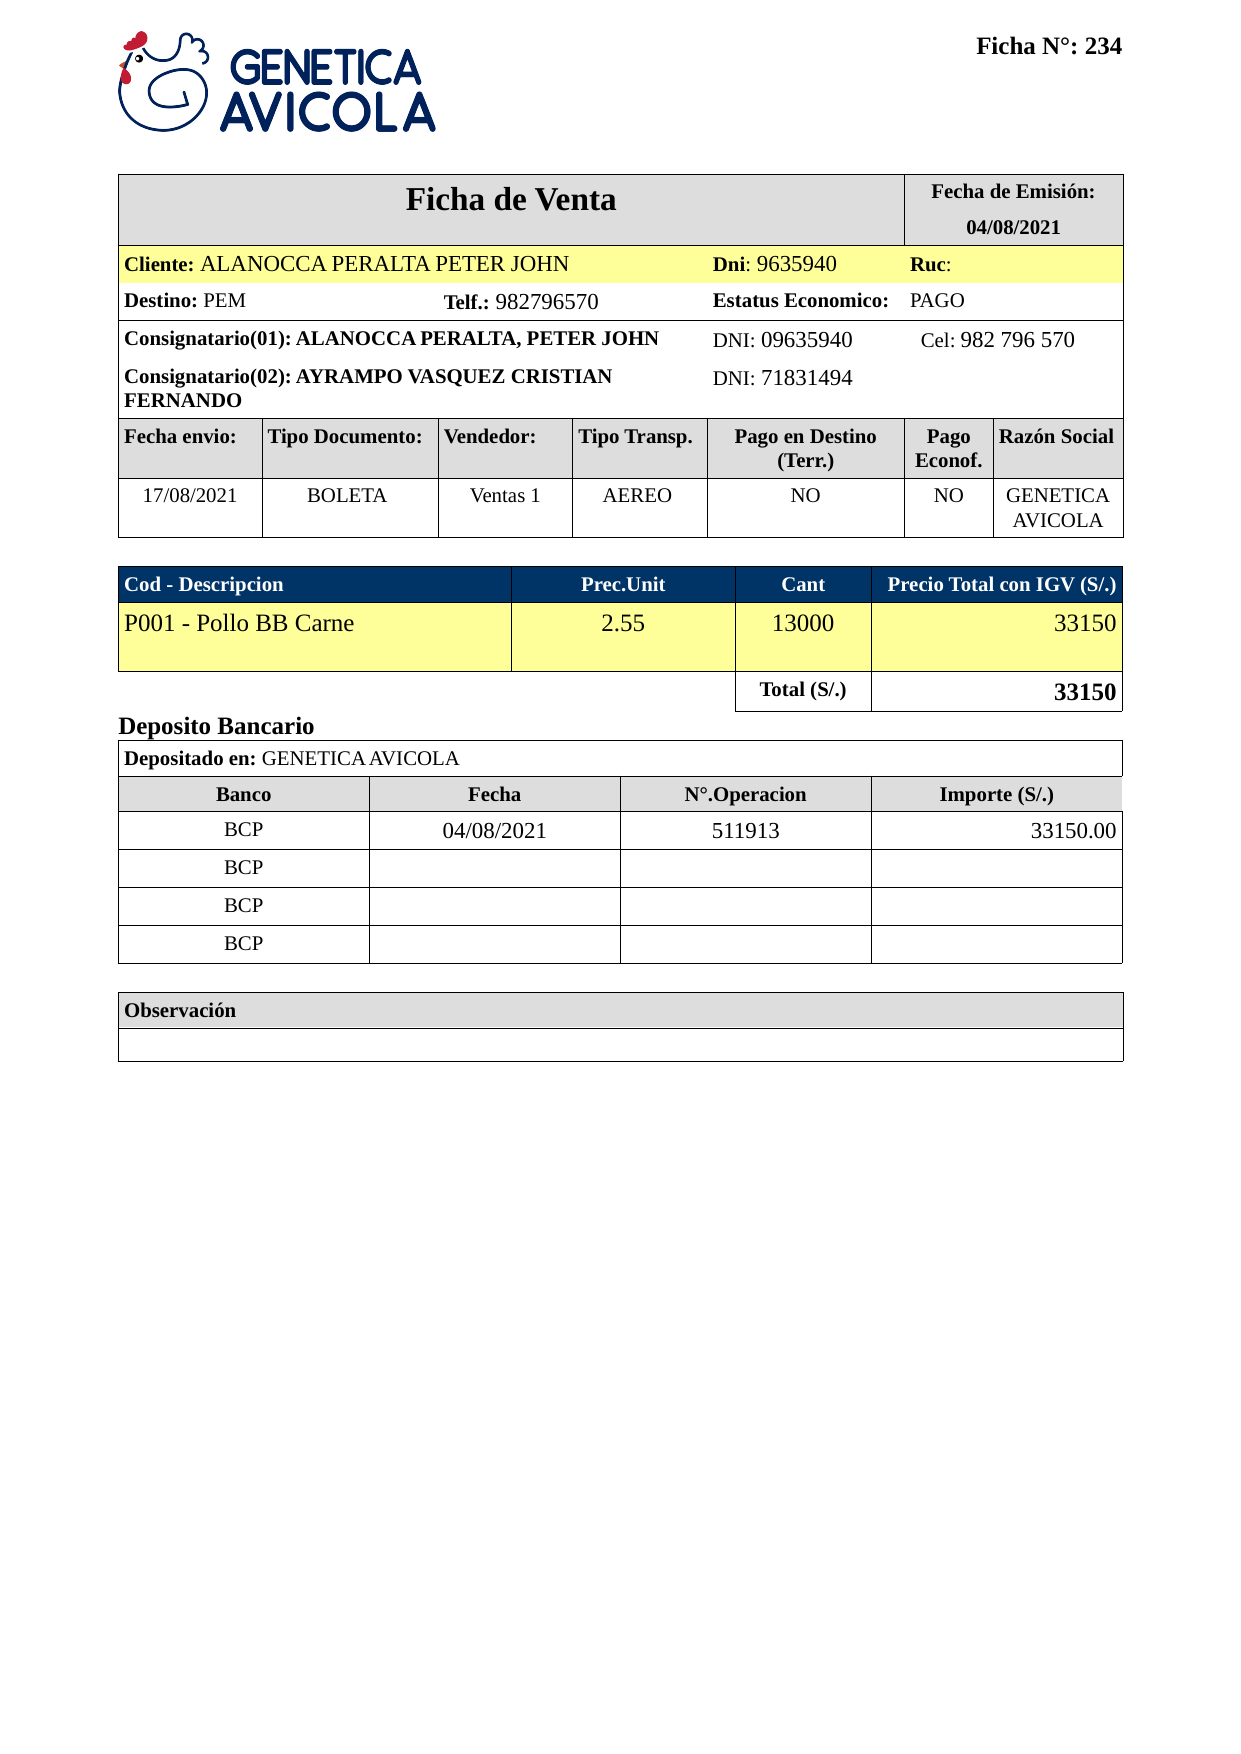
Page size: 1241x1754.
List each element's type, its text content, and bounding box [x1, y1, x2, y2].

table_cell [370, 888, 620, 925]
table_cell Pago Econof. [905, 419, 993, 478]
table_cell GENETICA AVICOLA [994, 479, 1123, 537]
table_cell [119, 1029, 1123, 1061]
table_cell Consignatario(02): AYRAMPO VASQUEZ CRISTIAN FERNANDO [119, 358, 707, 418]
table_cell [621, 926, 871, 963]
table_cell 04/08/2021 [905, 209, 1123, 245]
table_cell [370, 850, 620, 887]
table_cell Consignatario(01): ALANOCCA PERALTA, PETER JOHN [119, 321, 707, 358]
table_cell 33150 [872, 603, 1122, 671]
table_cell 511913 [621, 812, 871, 849]
table_cell Banco [119, 777, 369, 811]
table_cell Pago en Destino (Terr.) [708, 419, 904, 478]
table_cell Fecha [370, 777, 620, 811]
table_header Fecha de Emisión: [905, 175, 1123, 209]
table_cell 04/08/2021 [370, 812, 620, 849]
table_cell NO [905, 479, 993, 537]
table_cell Importe (S/.) [872, 777, 1122, 811]
table_cell P001 - Pollo BB Carne [119, 603, 511, 671]
table_header Cod - Descripcion [119, 567, 511, 602]
table_cell Cel: 982 796 570 [915, 321, 1123, 358]
table_header Cant [736, 567, 871, 602]
table_cell 33150 [872, 672, 1122, 711]
table_cell BCP [119, 850, 369, 887]
table_cell Tipo Transp. [573, 419, 707, 478]
table_cell 13000 [736, 603, 871, 671]
table_cell [872, 926, 1122, 963]
table_cell Destino: PEM [119, 283, 438, 320]
table_cell PAGO [904, 283, 1123, 320]
table_cell N°.Operacion [621, 777, 871, 811]
table_cell Cliente: ALANOCCA PERALTA PETER JOHN [119, 246, 707, 283]
table_cell DNI: 09635940 [707, 321, 915, 358]
table_cell Total (S/.) [736, 672, 871, 711]
table_cell 17/08/2021 [119, 479, 262, 537]
table_header Observación [119, 993, 1123, 1027]
table_cell Fecha envio: [119, 419, 262, 478]
table_cell [621, 850, 871, 887]
table_cell [511, 672, 735, 711]
table_cell NO [708, 479, 904, 537]
table_cell BCP [119, 812, 369, 849]
table_cell 2.55 [512, 603, 735, 671]
table_cell Ventas 1 [439, 479, 572, 537]
table_cell Ruc: [904, 246, 1123, 283]
table_header Prec.Unit [512, 567, 735, 602]
text Deposito Bancario [118, 711, 1122, 740]
table_cell [370, 926, 620, 963]
table_header Precio Total con IGV (S/.) [872, 567, 1122, 602]
table_cell [872, 850, 1122, 887]
table_cell DNI: 71831494 [707, 358, 1123, 418]
table_header Depositado en: GENETICA AVICOLA [119, 741, 1122, 776]
table_cell [872, 888, 1122, 925]
table_cell AEREO [573, 479, 707, 537]
table_cell BCP [119, 888, 369, 925]
table_cell Tipo Documento: [263, 419, 438, 478]
table_cell Vendedor: [439, 419, 572, 478]
table_cell [621, 888, 871, 925]
picture [118, 31, 436, 132]
table_cell Dni: 9635940 [707, 246, 904, 283]
table_header Ficha de Venta [119, 175, 904, 245]
table_cell Razón Social [994, 419, 1123, 478]
table_cell [118, 672, 511, 711]
table_cell 33150.00 [872, 812, 1122, 849]
table_cell Telf.: 982796570 [438, 283, 707, 320]
table_cell BCP [119, 926, 369, 963]
table_cell Estatus Economico: [707, 283, 904, 320]
table_cell BOLETA [263, 479, 438, 537]
